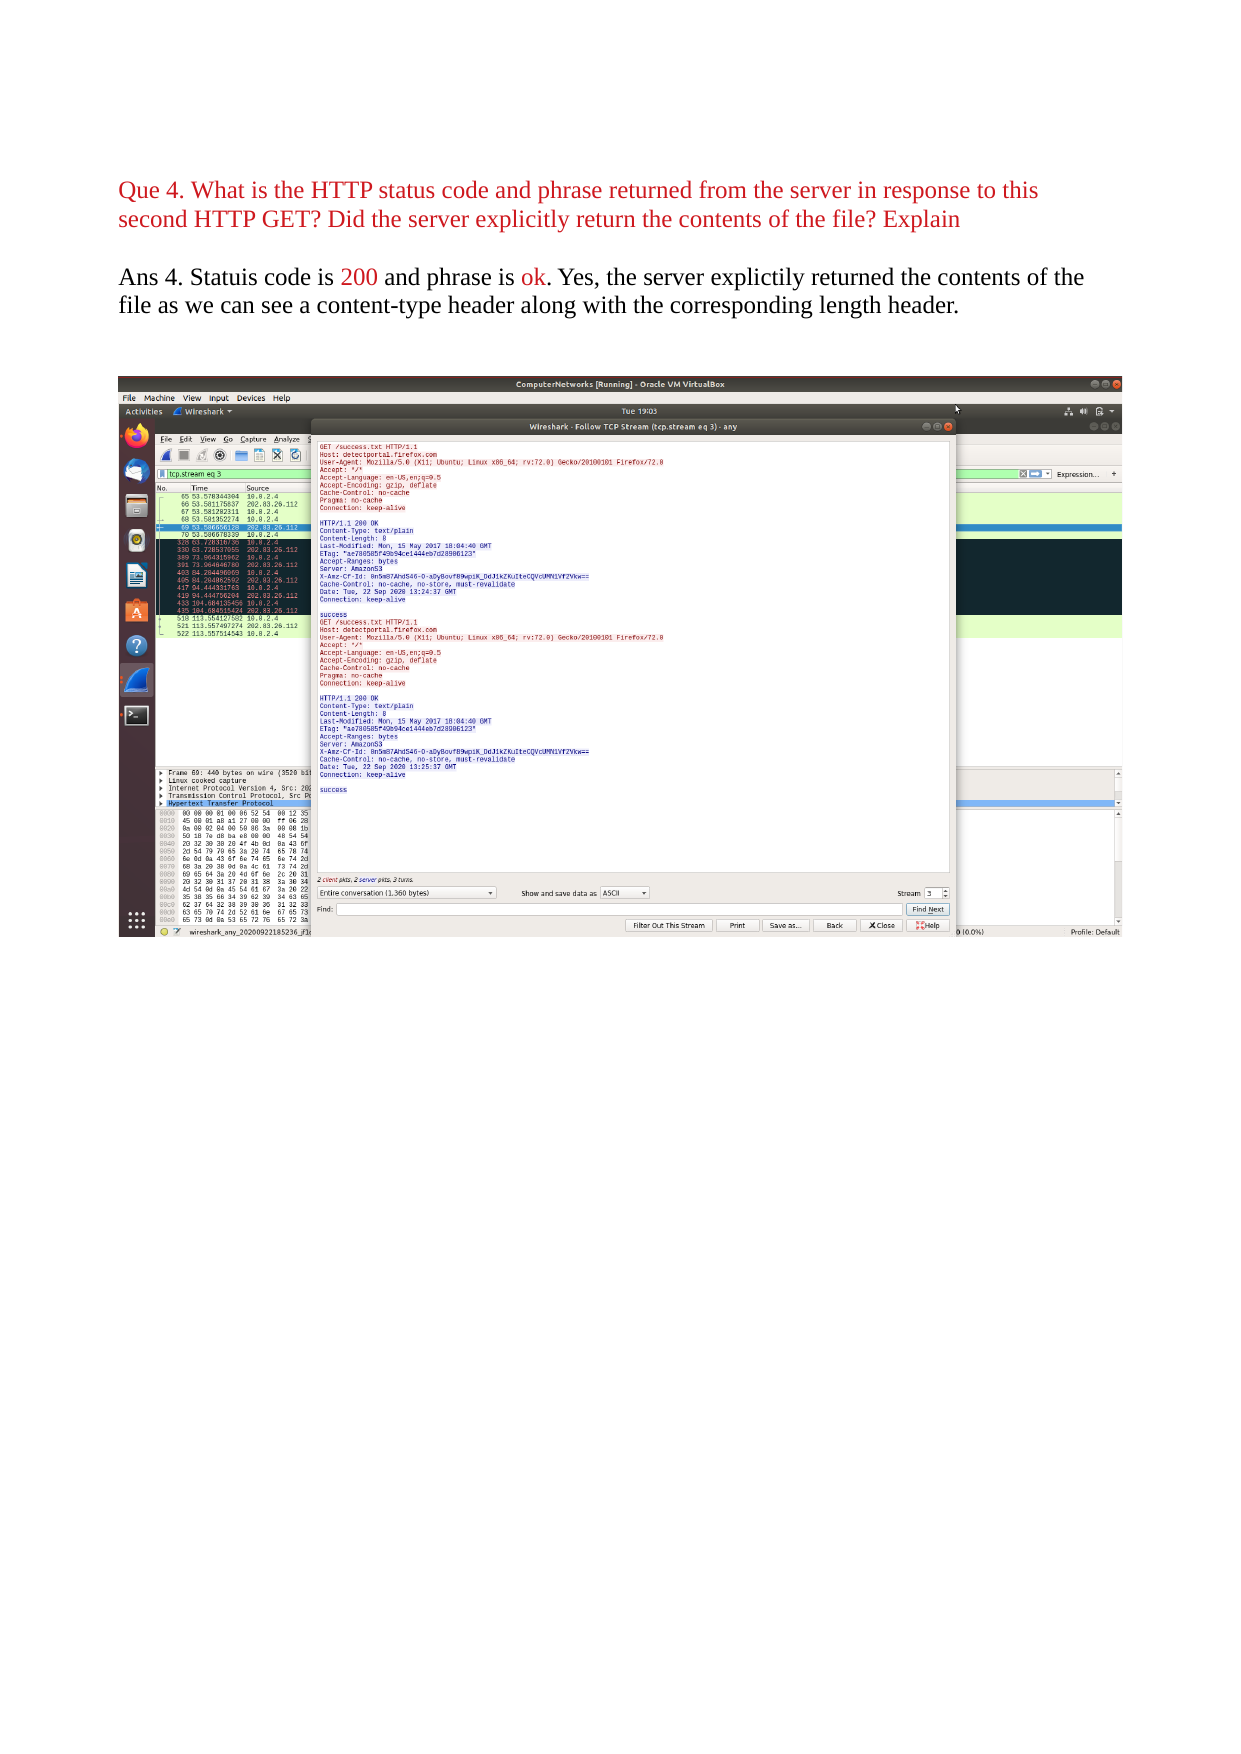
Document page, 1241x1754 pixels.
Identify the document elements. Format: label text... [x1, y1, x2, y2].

text second HTTP GET? Did the server explicitly return the contents of the file? Explain [118, 204, 1122, 233]
text Que 4. What is the HTTP status code and phrase returned from the server in response to this [118, 176, 1122, 204]
text Ans 4. Statuis code is 200 and phrase is ok. Yes, the server explictily returned the contents of the file as we can see a content-type header along with the corresponding length header. [118, 262, 1122, 319]
picture [118, 376, 1123, 937]
